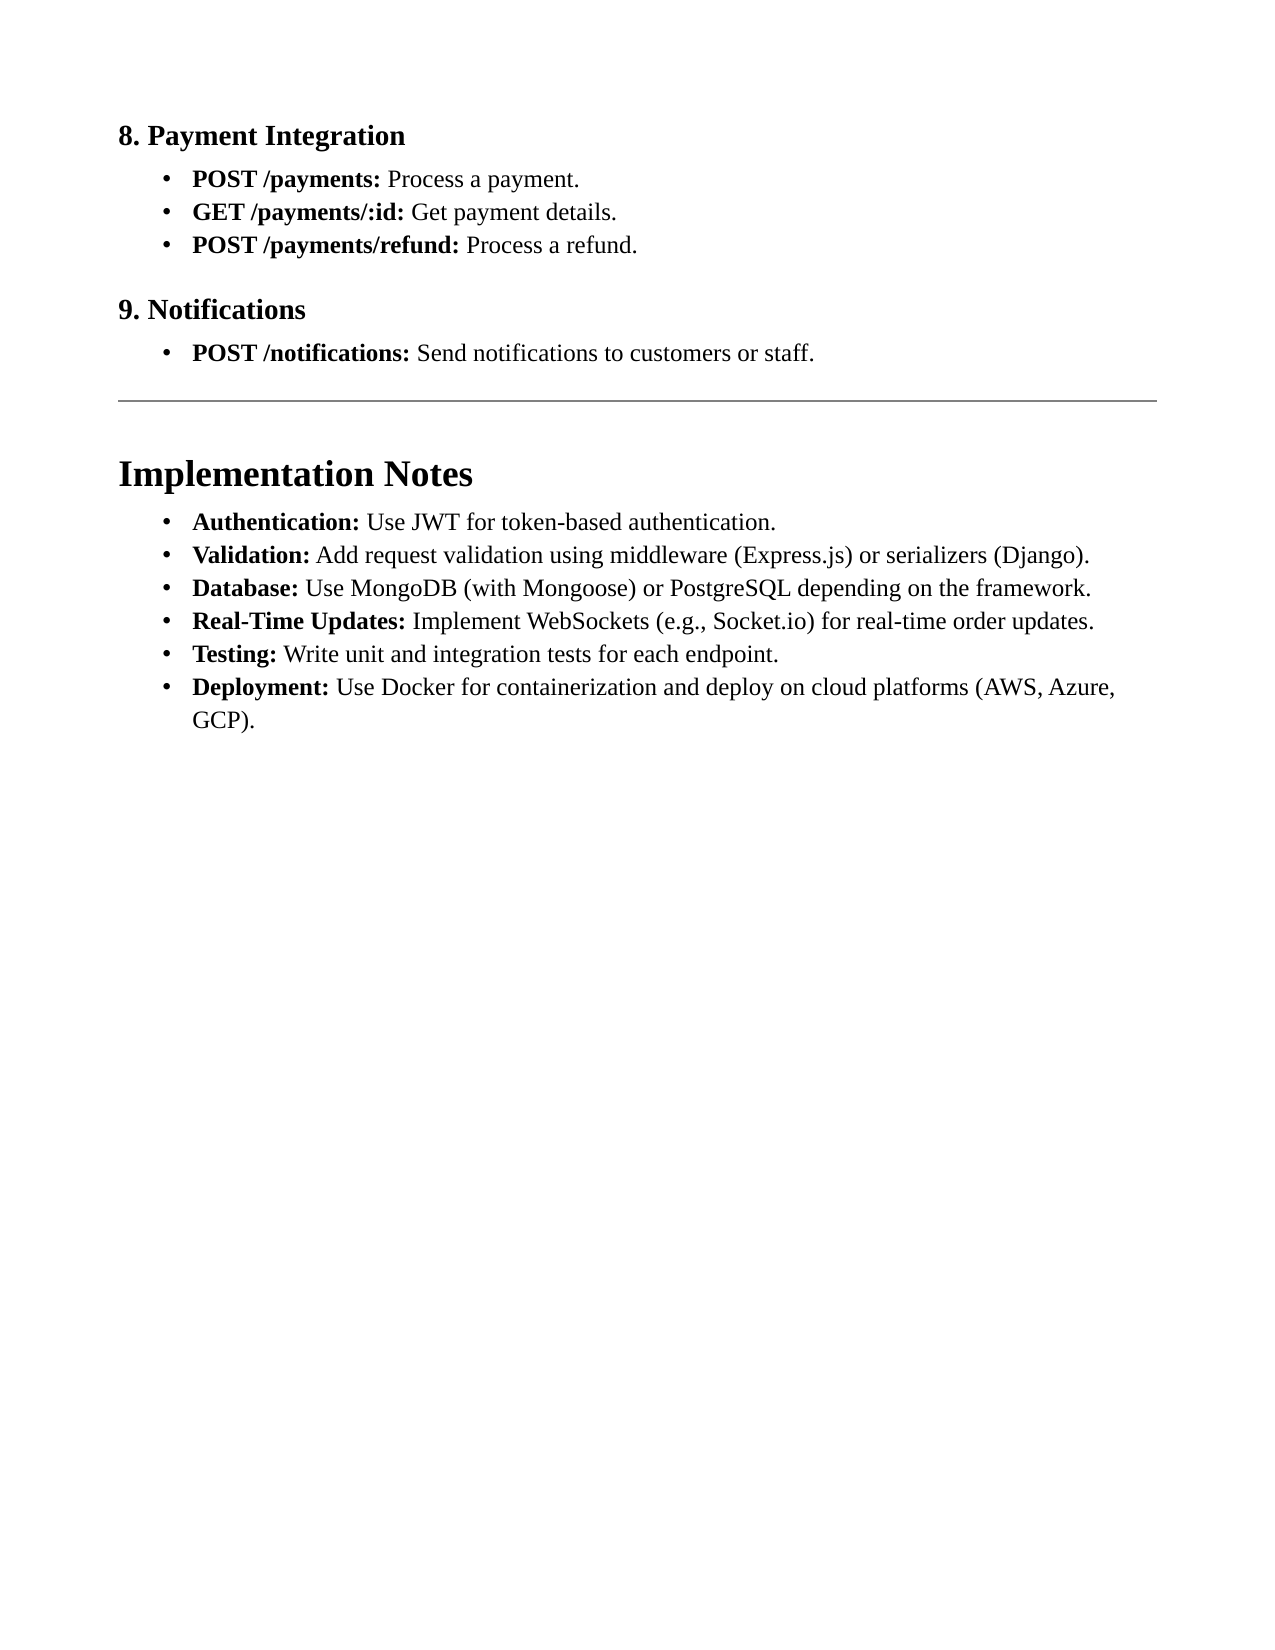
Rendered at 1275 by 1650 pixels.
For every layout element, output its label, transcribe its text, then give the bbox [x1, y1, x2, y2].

list POST /notifications: Send notifications to customers or staff. [162, 338, 1157, 367]
subtitle Implementation Notes [118, 451, 1157, 494]
subtitle 9. Notifications [118, 292, 1157, 326]
list GET /payments/:id: Get payment details. [162, 197, 1157, 226]
list Database: Use MongoDB (with Mongoose) or PostgreSQL depending on the framework. [162, 573, 1157, 602]
list Validation: Add request validation using middleware (Express.js) or serializers (Django). [162, 540, 1157, 568]
list Authentication: Use JWT for token-based authentication. [162, 507, 1157, 536]
list Deployment: Use Docker for containerization and deploy on cloud platforms (AWS, Azure, GCP). [162, 672, 1157, 734]
list POST /payments/refund: Process a refund. [162, 230, 1157, 259]
list Testing: Write unit and integration tests for each endpoint. [162, 639, 1157, 668]
subtitle 8. Payment Integration [118, 118, 1157, 152]
list Real-Time Updates: Implement WebSockets (e.g., Socket.io) for real-time order updates. [162, 606, 1157, 634]
list POST /payments: Process a payment. [162, 164, 1157, 193]
